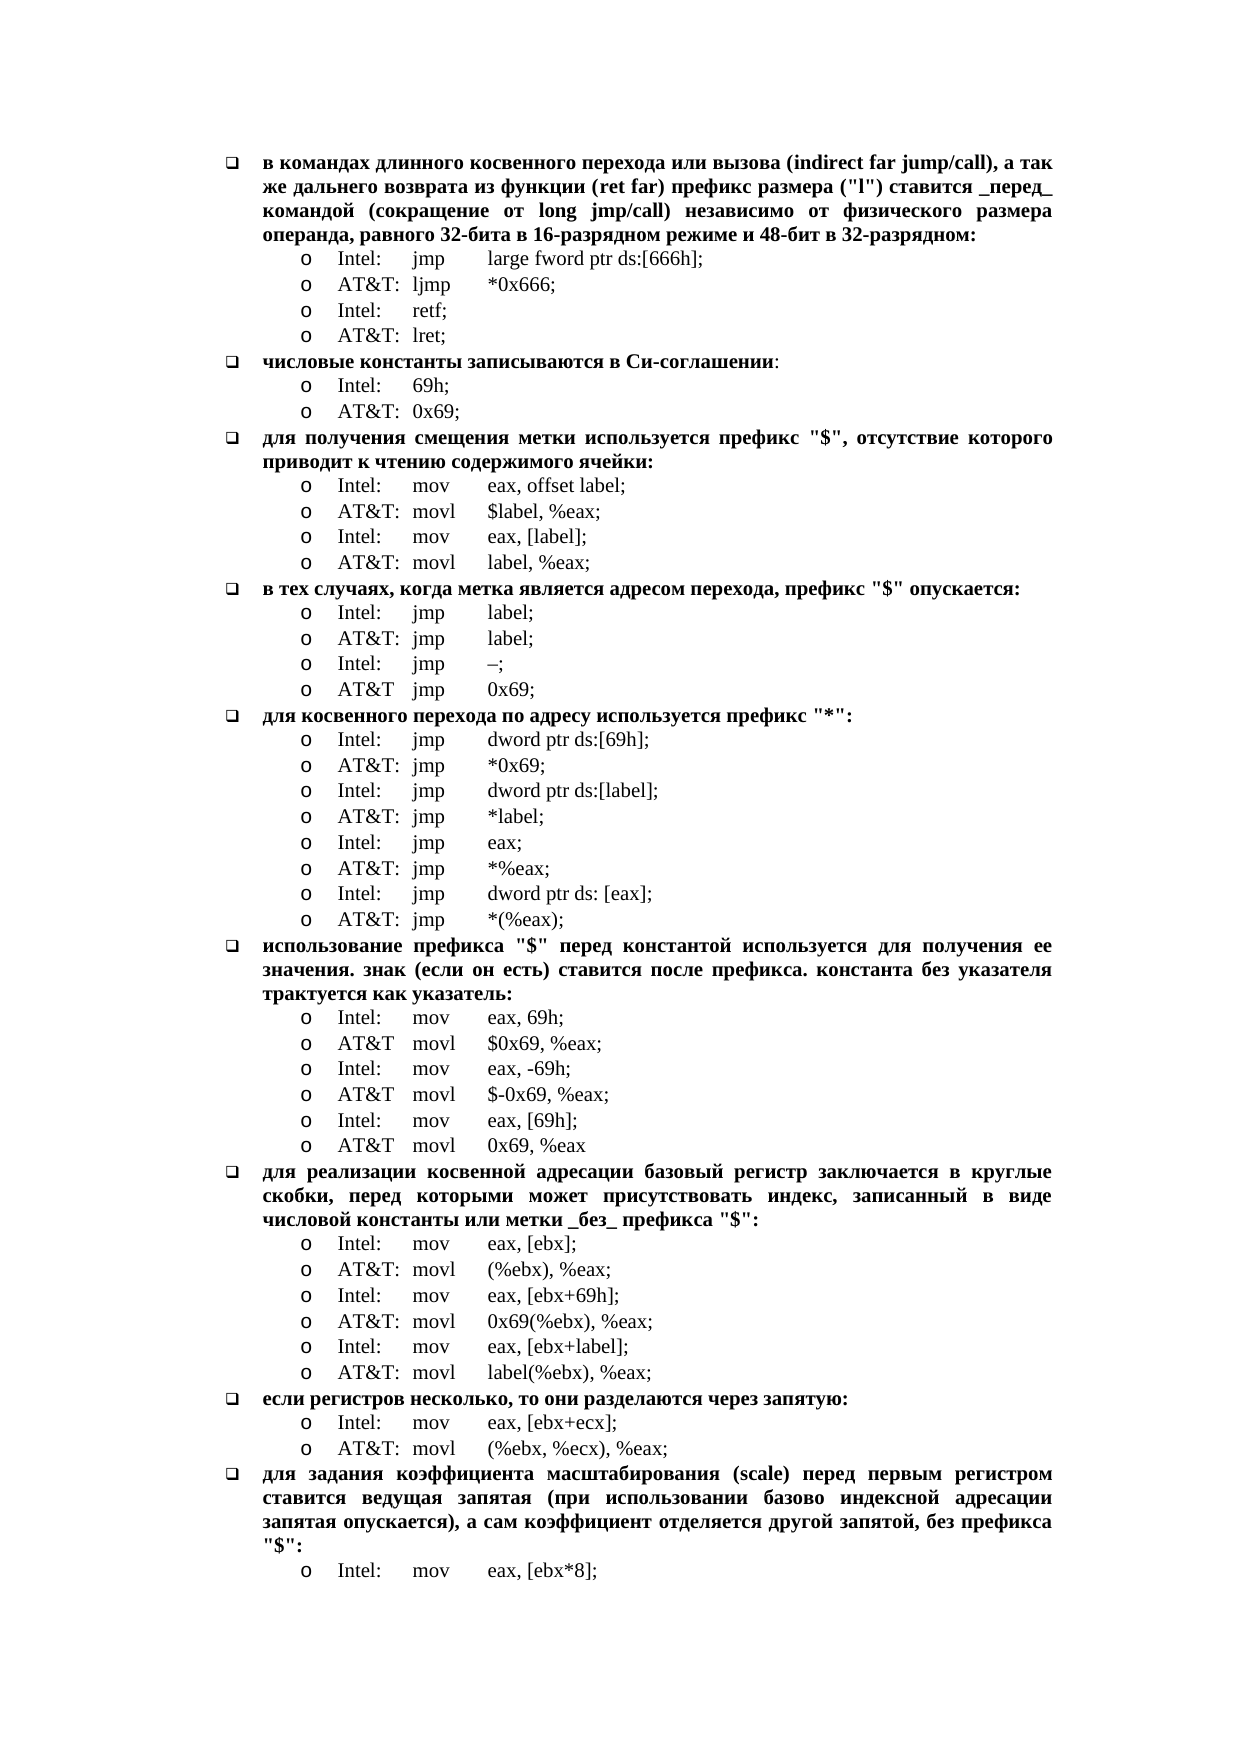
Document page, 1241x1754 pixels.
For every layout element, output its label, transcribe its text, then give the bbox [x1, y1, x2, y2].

list AT&T: movl label(%ebx), %eax; [300, 1360, 1053, 1386]
list AT&T: jmp *(%eax); [300, 907, 1053, 933]
list Intel: mov eax, offset label; [300, 473, 1053, 498]
list в тех случаях, когда метка является адресом перехода, префикс "$" опускается: [225, 576, 1053, 600]
list для получения смещения метки используется префикс "$", отсутствие которого приводит к чтению содержимого ячейки: [225, 425, 1053, 473]
list Intel: mov eax, [label]; [300, 524, 1053, 550]
list в командах длинного косвенного перехода или вызова (indirect far jump/call), а так же дальнего возврата из функции (ret far) префикс размера ("l") ставится _перед_ командой (сокращение от long jmp/call) независимо от физического размера операнда, равного 32-бита в 16-разрядном режиме и 48-бит в 32-разрядном: [225, 150, 1053, 246]
list AT&T movl 0x69, %eax [300, 1133, 1053, 1159]
list AT&T movl $0x69, %eax; [300, 1031, 1053, 1056]
list числовые константы записываются в Си-соглашении: [225, 349, 1053, 373]
list Intel: jmp dword ptr ds:[label]; [300, 778, 1053, 804]
list AT&T: jmp *label; [300, 804, 1053, 830]
list Intel: retf; [300, 298, 1053, 323]
list AT&T: jmp *%eax; [300, 855, 1053, 881]
list AT&T: lret; [300, 323, 1053, 349]
list AT&T movl $-0x69, %eax; [300, 1082, 1053, 1108]
list AT&T jmp 0x69; [300, 677, 1053, 703]
list Intel: jmp dword ptr ds:[69h]; [300, 727, 1053, 752]
list Intel: mov eax, 69h; [300, 1005, 1053, 1031]
list Intel: jmp –; [300, 651, 1053, 677]
list AT&T: jmp *0x69; [300, 752, 1053, 778]
list Intel: jmp dword ptr ds: [eax]; [300, 881, 1053, 907]
list использование префикса "$" перед константой используется для получения ее значения. знак (если он есть) ставится после префикса. константа без указателя трактуется как указатель: [225, 933, 1053, 1005]
list для реализации косвенной адресации базовый регистр заключается в круглые скобки, перед которыми может присутствовать индекс, записанный в виде числовой константы или метки _без_ префикса "$": [225, 1159, 1053, 1231]
list AT&T: movl (%ebx, %ecx), %eax; [300, 1436, 1053, 1461]
list AT&T: 0x69; [300, 399, 1053, 425]
list AT&T: ljmp *0x666; [300, 272, 1053, 298]
list Intel: jmp label; [300, 600, 1053, 626]
list Intel: mov eax, [ebx+69h]; [300, 1283, 1053, 1308]
list Intel: 69h; [300, 373, 1053, 399]
list Intel: mov eax, [69h]; [300, 1108, 1053, 1133]
list Intel: mov eax, [ebx+label]; [300, 1334, 1053, 1360]
list Intel: mov eax, [ebx*8]; [300, 1557, 1053, 1583]
list Intel: jmp eax; [300, 830, 1053, 855]
list Intel: mov eax, -69h; [300, 1056, 1053, 1082]
list для косвенного перехода по адресу используется префикс "*": [225, 703, 1053, 727]
list AT&T: movl $label, %eax; [300, 498, 1053, 524]
list Intel: jmp large fword ptr ds:[666h]; [300, 246, 1053, 272]
list если регистров несколько, то они разделаются через запятую: [225, 1386, 1053, 1410]
list AT&T: jmp label; [300, 626, 1053, 651]
list AT&T: movl label, %eax; [300, 550, 1053, 576]
list AT&T: movl (%ebx), %eax; [300, 1257, 1053, 1283]
list Intel: mov eax, [ebx]; [300, 1231, 1053, 1257]
list AT&T: movl 0x69(%ebx), %eax; [300, 1308, 1053, 1334]
list для задания коэффициента масштабирования (scale) перед первым регистром ставится ведущая запятая (при использовании базово индексной адресации запятая опускается), а сам коэффициент отделяется другой запятой, без префикса "$": [225, 1461, 1053, 1557]
list Intel: mov eax, [ebx+ecx]; [300, 1410, 1053, 1436]
